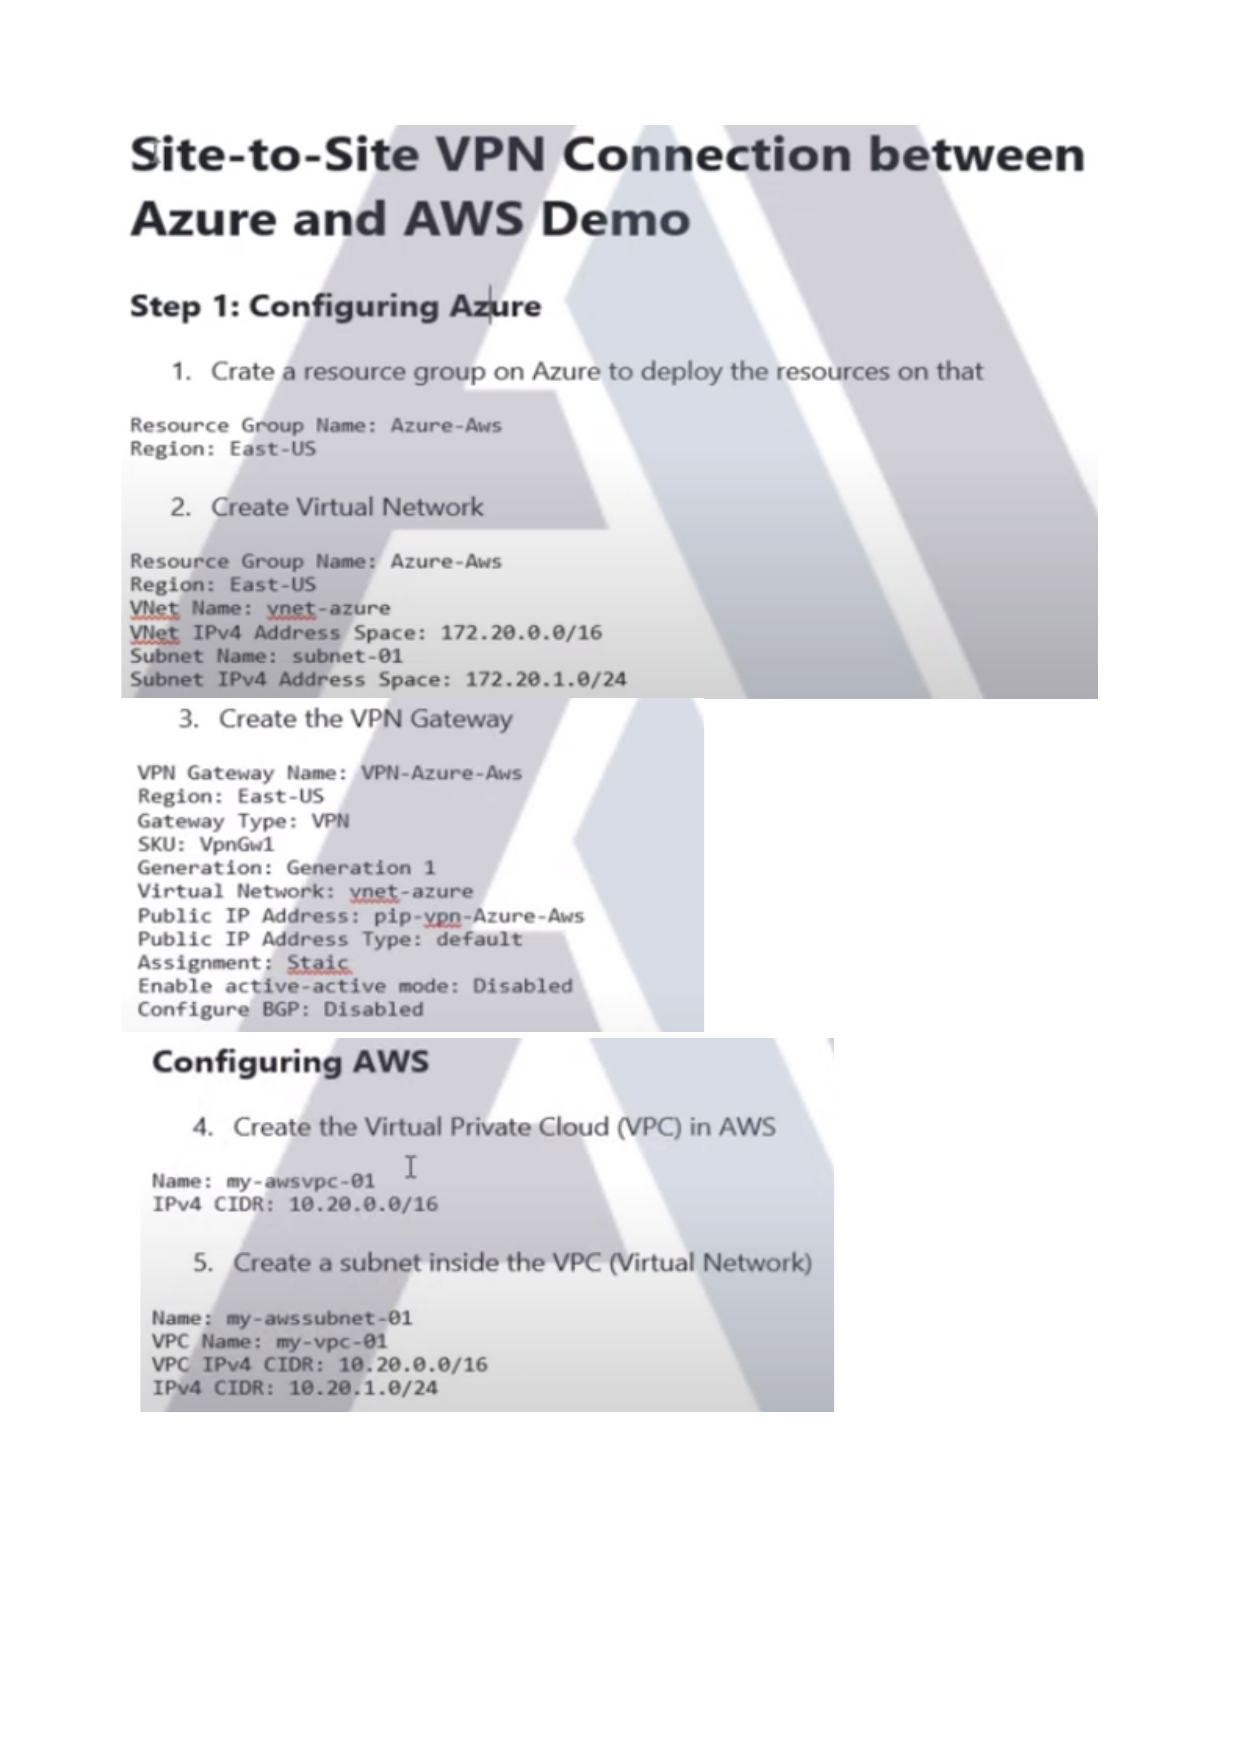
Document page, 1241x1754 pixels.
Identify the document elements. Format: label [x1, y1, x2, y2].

picture [140, 1038, 835, 1412]
picture [121, 125, 1098, 1032]
